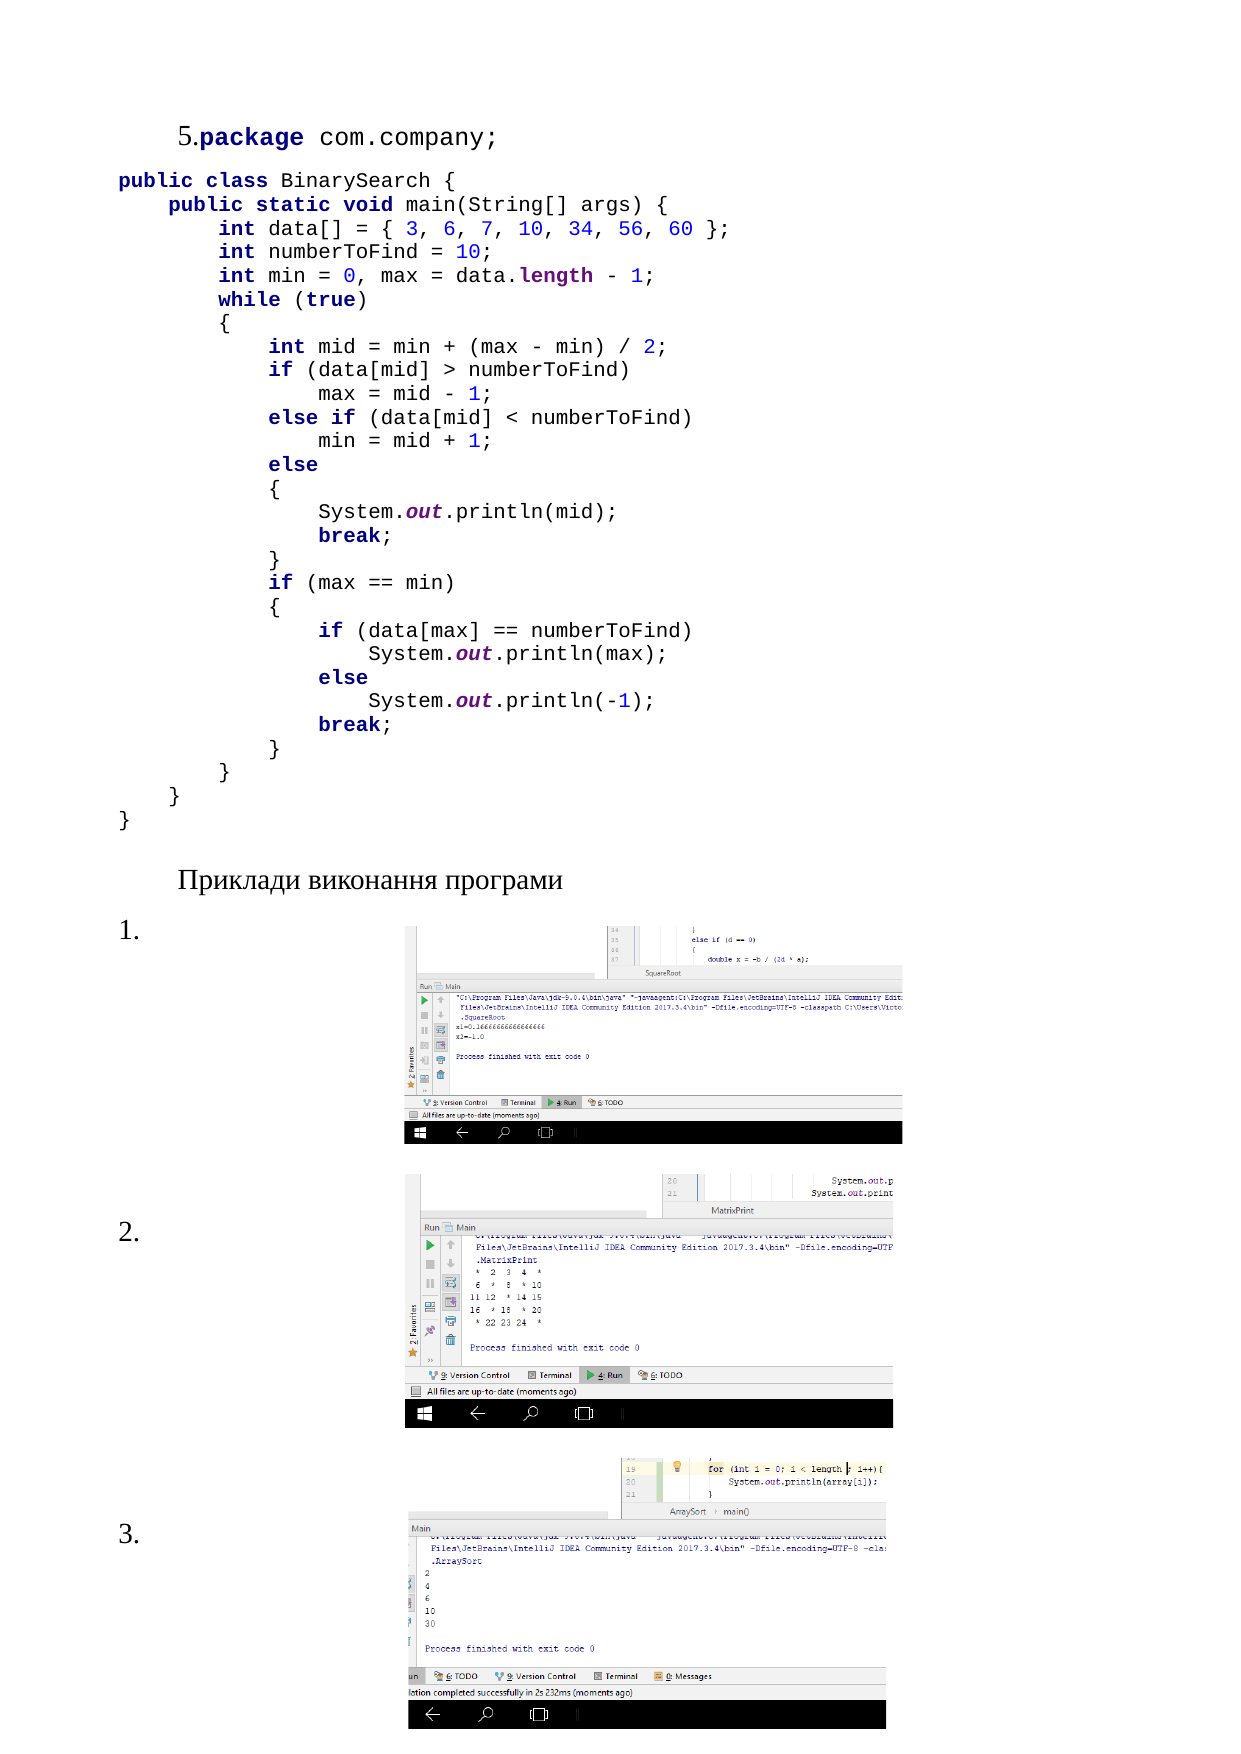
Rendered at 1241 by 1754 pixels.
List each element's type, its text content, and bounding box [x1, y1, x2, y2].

text { [118, 312, 1122, 336]
text } [118, 761, 1122, 785]
text while (true) [118, 288, 1122, 312]
text 5.package com.company; [118, 118, 1122, 153]
text } [118, 738, 1122, 761]
text break; [118, 525, 1122, 549]
text 2. [118, 1214, 1122, 1248]
text if (max == min) [118, 572, 1122, 596]
text { [118, 596, 1122, 619]
text 1. [118, 912, 1122, 946]
text int min = 0, max = data.length - 1; [118, 265, 1122, 288]
text else [118, 667, 1122, 691]
text System.out.println(-1); [118, 691, 1122, 714]
picture [408, 1458, 565, 1729]
text { [118, 478, 1122, 501]
text } [118, 549, 1122, 572]
text } [118, 809, 1122, 832]
text int numberToFind = 10; [118, 241, 1122, 265]
text int mid = min + (max - min) / 2; [118, 336, 1122, 359]
text else if (data[mid] < numberToFind) [118, 407, 1122, 430]
text if (data[mid] > numberToFind) [118, 359, 1122, 383]
text [565, 1516, 1122, 1549]
text System.out.println(max); [118, 643, 1122, 667]
text System.out.println(mid); [118, 501, 1122, 525]
picture [404, 926, 903, 1144]
text Приклади виконання програми [118, 862, 1122, 895]
text public static void main(String[] args) { [118, 194, 1122, 218]
text public class BinarySearch { [118, 170, 1122, 194]
text min = mid + 1; [118, 430, 1122, 454]
text 3. [118, 1516, 408, 1549]
text max = mid - 1; [118, 383, 1122, 407]
text if (data[max] == numberToFind) [118, 619, 1122, 643]
text break; [118, 714, 1122, 738]
text int data[] = { 3, 6, 7, 10, 34, 56, 60 }; [118, 218, 1122, 241]
text } [118, 785, 1122, 809]
text else [118, 454, 1122, 478]
